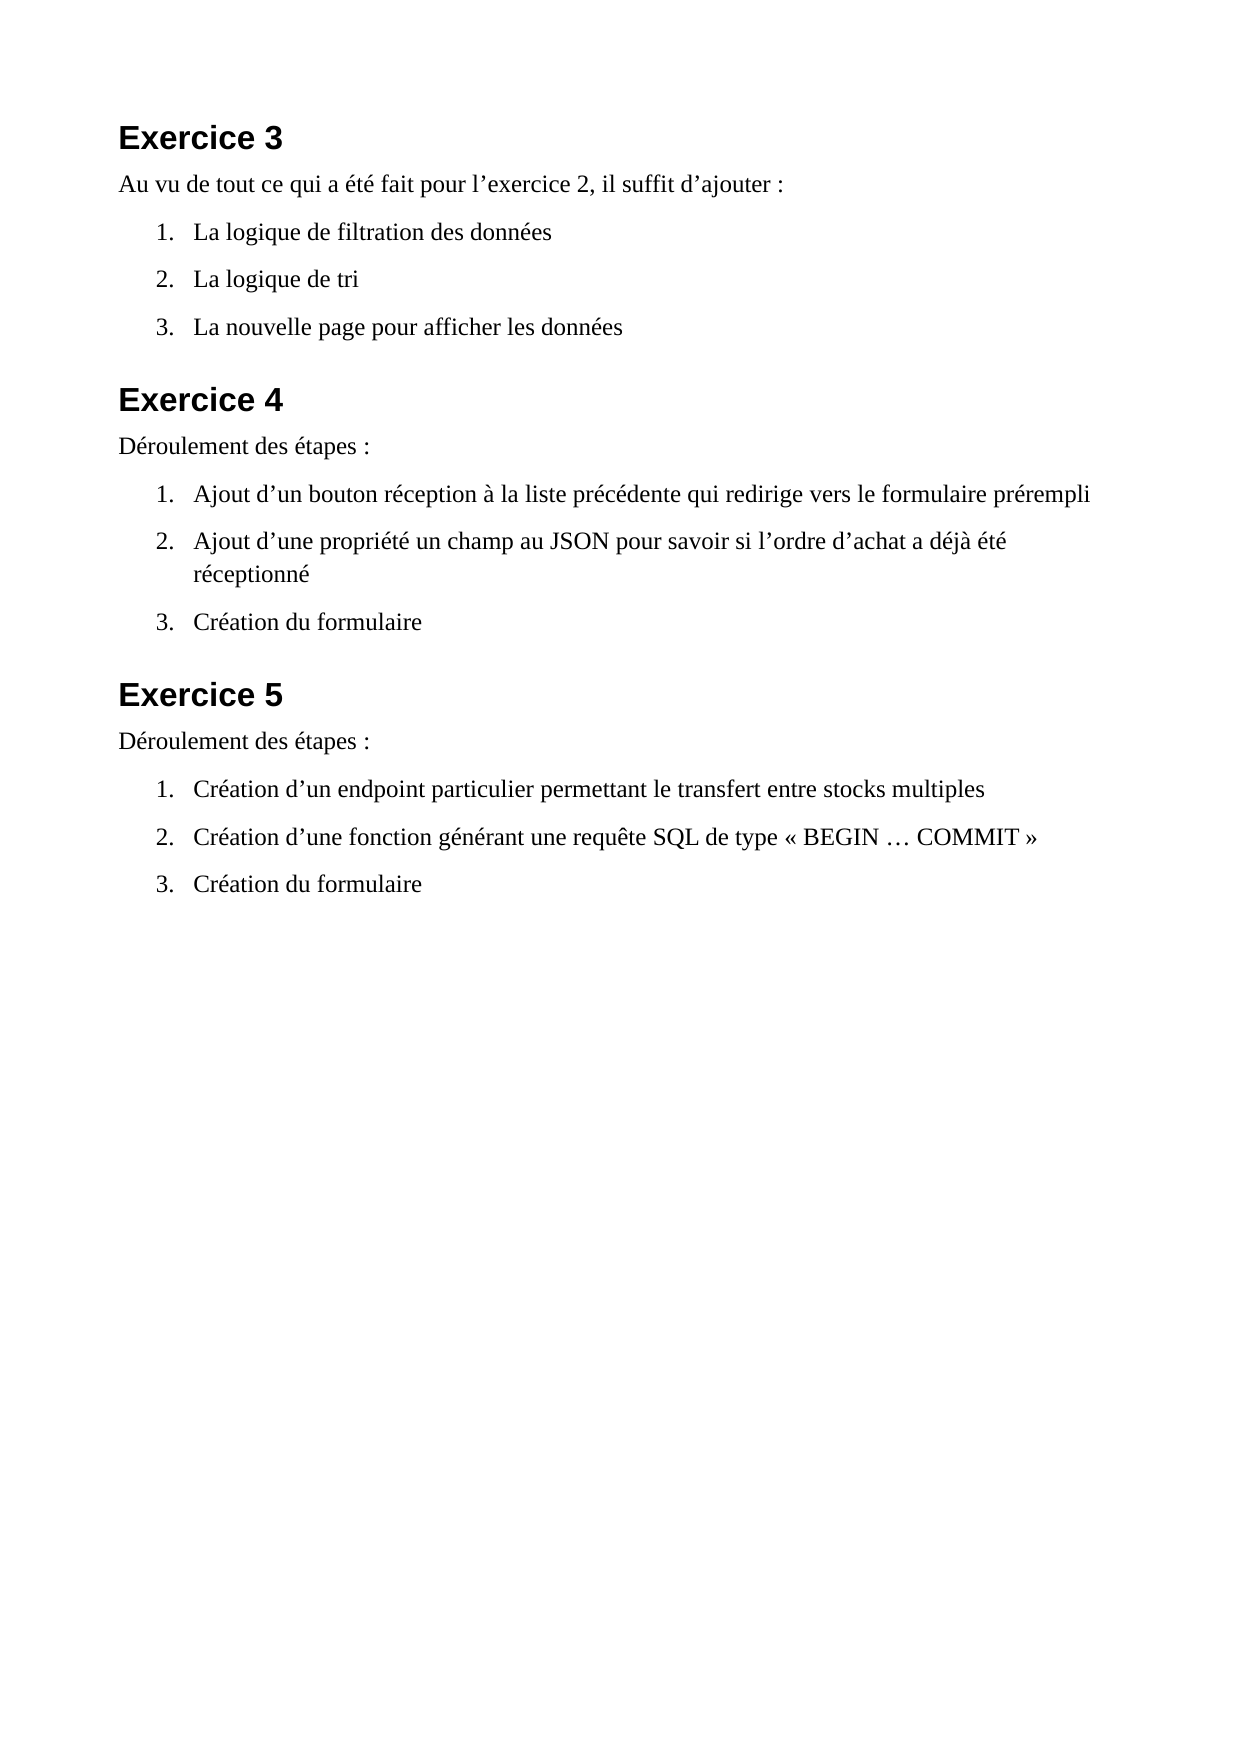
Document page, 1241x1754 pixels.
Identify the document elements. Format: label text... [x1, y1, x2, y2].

list La nouvelle page pour afficher les données [156, 312, 1122, 341]
subtitle Exercice 3 [118, 118, 1122, 157]
subtitle Exercice 5 [118, 676, 1122, 714]
list La logique de tri [156, 264, 1122, 293]
text Déroulement des étapes : [118, 726, 1122, 755]
list Création du formulaire [156, 607, 1122, 636]
list Création d’une fonction générant une requête SQL de type « BEGIN … COMMIT » [156, 822, 1122, 850]
list Création d’un endpoint particulier permettant le transfert entre stocks multiples [156, 774, 1122, 803]
text Déroulement des étapes : [118, 431, 1122, 460]
list Ajout d’un bouton réception à la liste précédente qui redirige vers le formulaire prérempli [156, 479, 1122, 508]
subtitle Exercice 4 [118, 380, 1122, 419]
list La logique de filtration des données [156, 217, 1122, 245]
list Ajout d’une propriété un champ au JSON pour savoir si l’ordre d’achat a déjà été réceptionné [156, 526, 1122, 588]
text Au vu de tout ce qui a été fait pour l’exercice 2, il suffit d’ajouter : [118, 169, 1122, 198]
list Création du formulaire [156, 869, 1122, 898]
